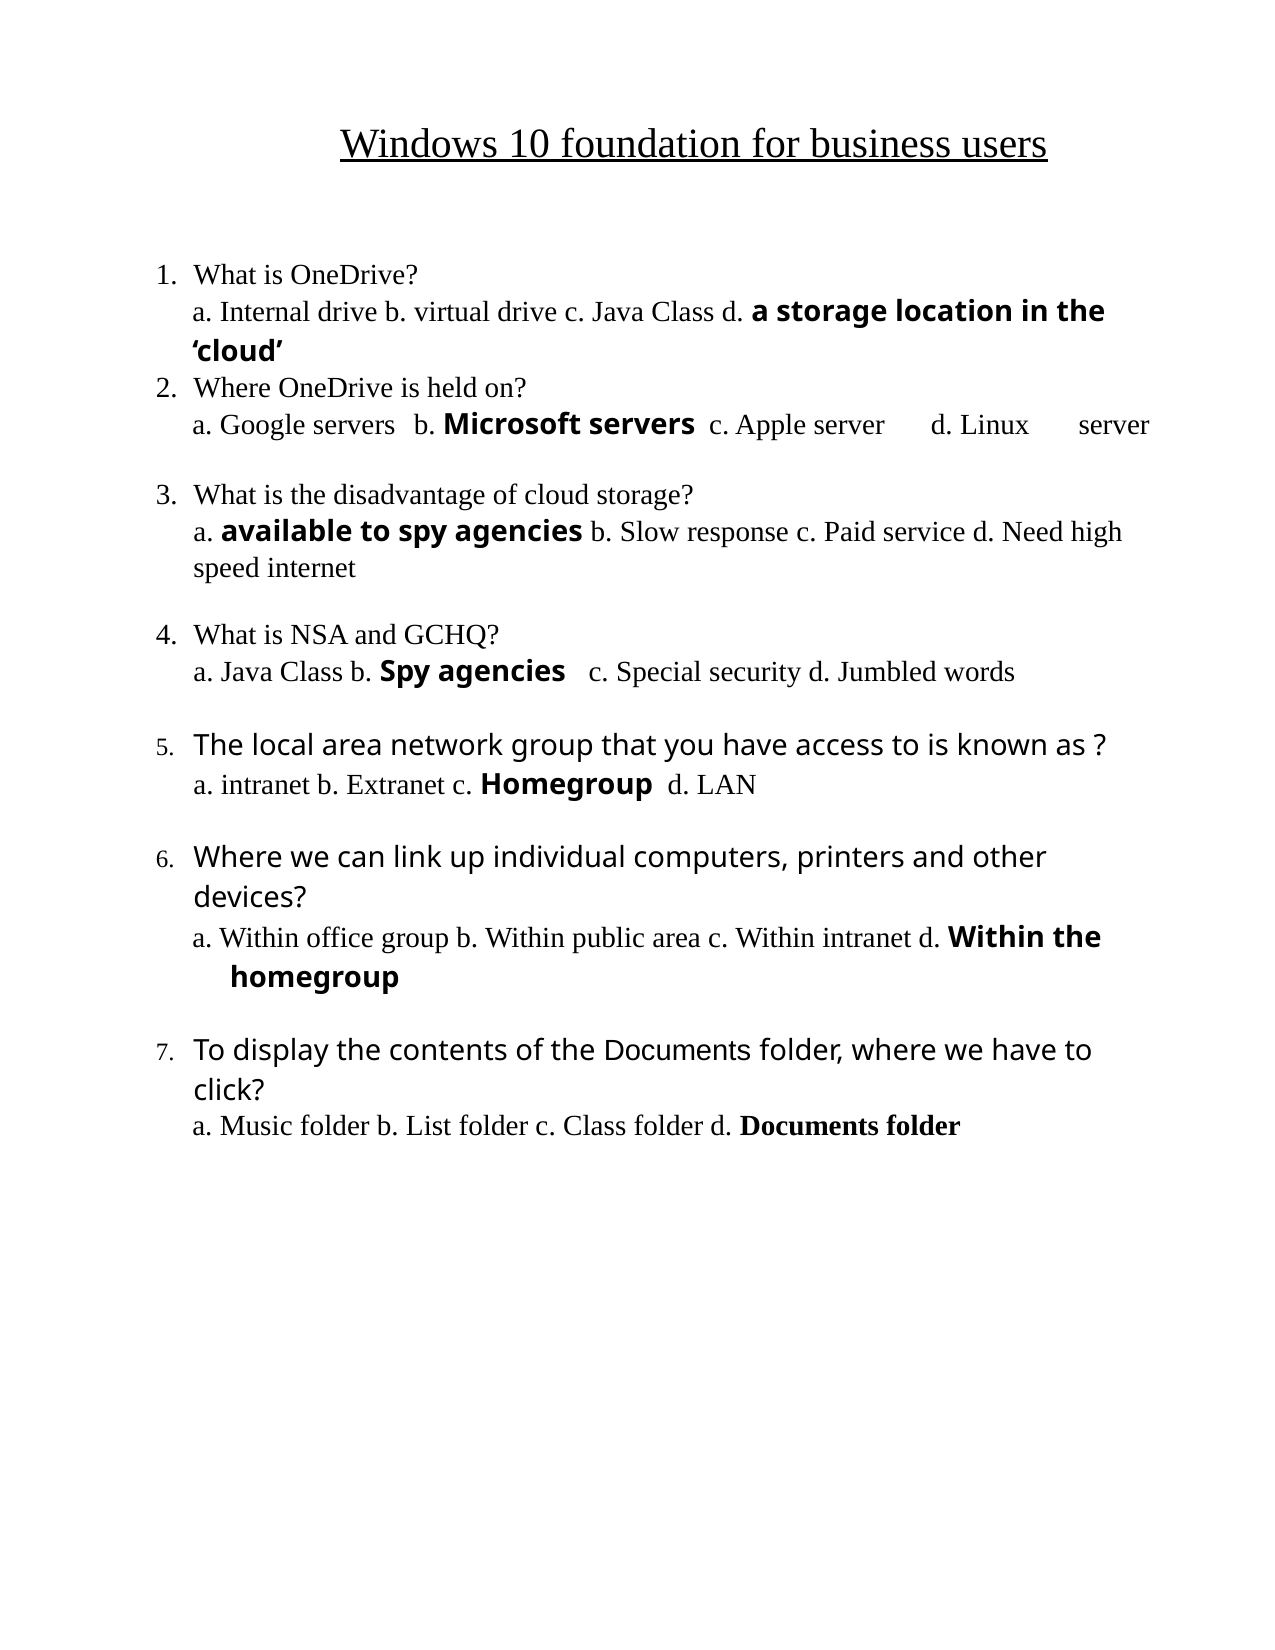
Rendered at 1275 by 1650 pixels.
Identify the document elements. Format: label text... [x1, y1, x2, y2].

text a. Music folder b. List folder c. Class folder d. Documents folder [156, 1108, 1157, 1142]
list a. Java Class b. Spy agencies c. Special security d. Jumbled words [193, 651, 1157, 690]
list What is the disadvantage of cloud storage? [156, 477, 1157, 510]
list a. available to spy agencies b. Slow response c. Paid service d. Need high speed internet [193, 510, 1157, 583]
list What is NSA and GCHQ? [156, 617, 1157, 651]
list What is OneDrive? [156, 257, 1157, 291]
text a. Within office group b. Within public area c. Within intranet d. Within the homegroup [156, 916, 1157, 996]
list a. intranet b. Extranet c. Homegroup d. LAN [193, 763, 1157, 803]
list The local area network group that you have access to is known as ? [156, 724, 1157, 763]
list Where OneDrive is held on? [156, 370, 1157, 403]
text a. Google servers b. Microsoft servers c. Apple server d. Linux server [118, 403, 1157, 443]
text a. Internal drive b. virtual drive c. Java Class d. a storage location in the ‘cloud’ [118, 291, 1157, 370]
text Windows 10 foundation for business users [266, 118, 1157, 166]
list To display the contents of the Documents folder, where we have to click? [156, 1029, 1157, 1108]
list Where we can link up individual computers, printers and other devices? [156, 837, 1157, 916]
